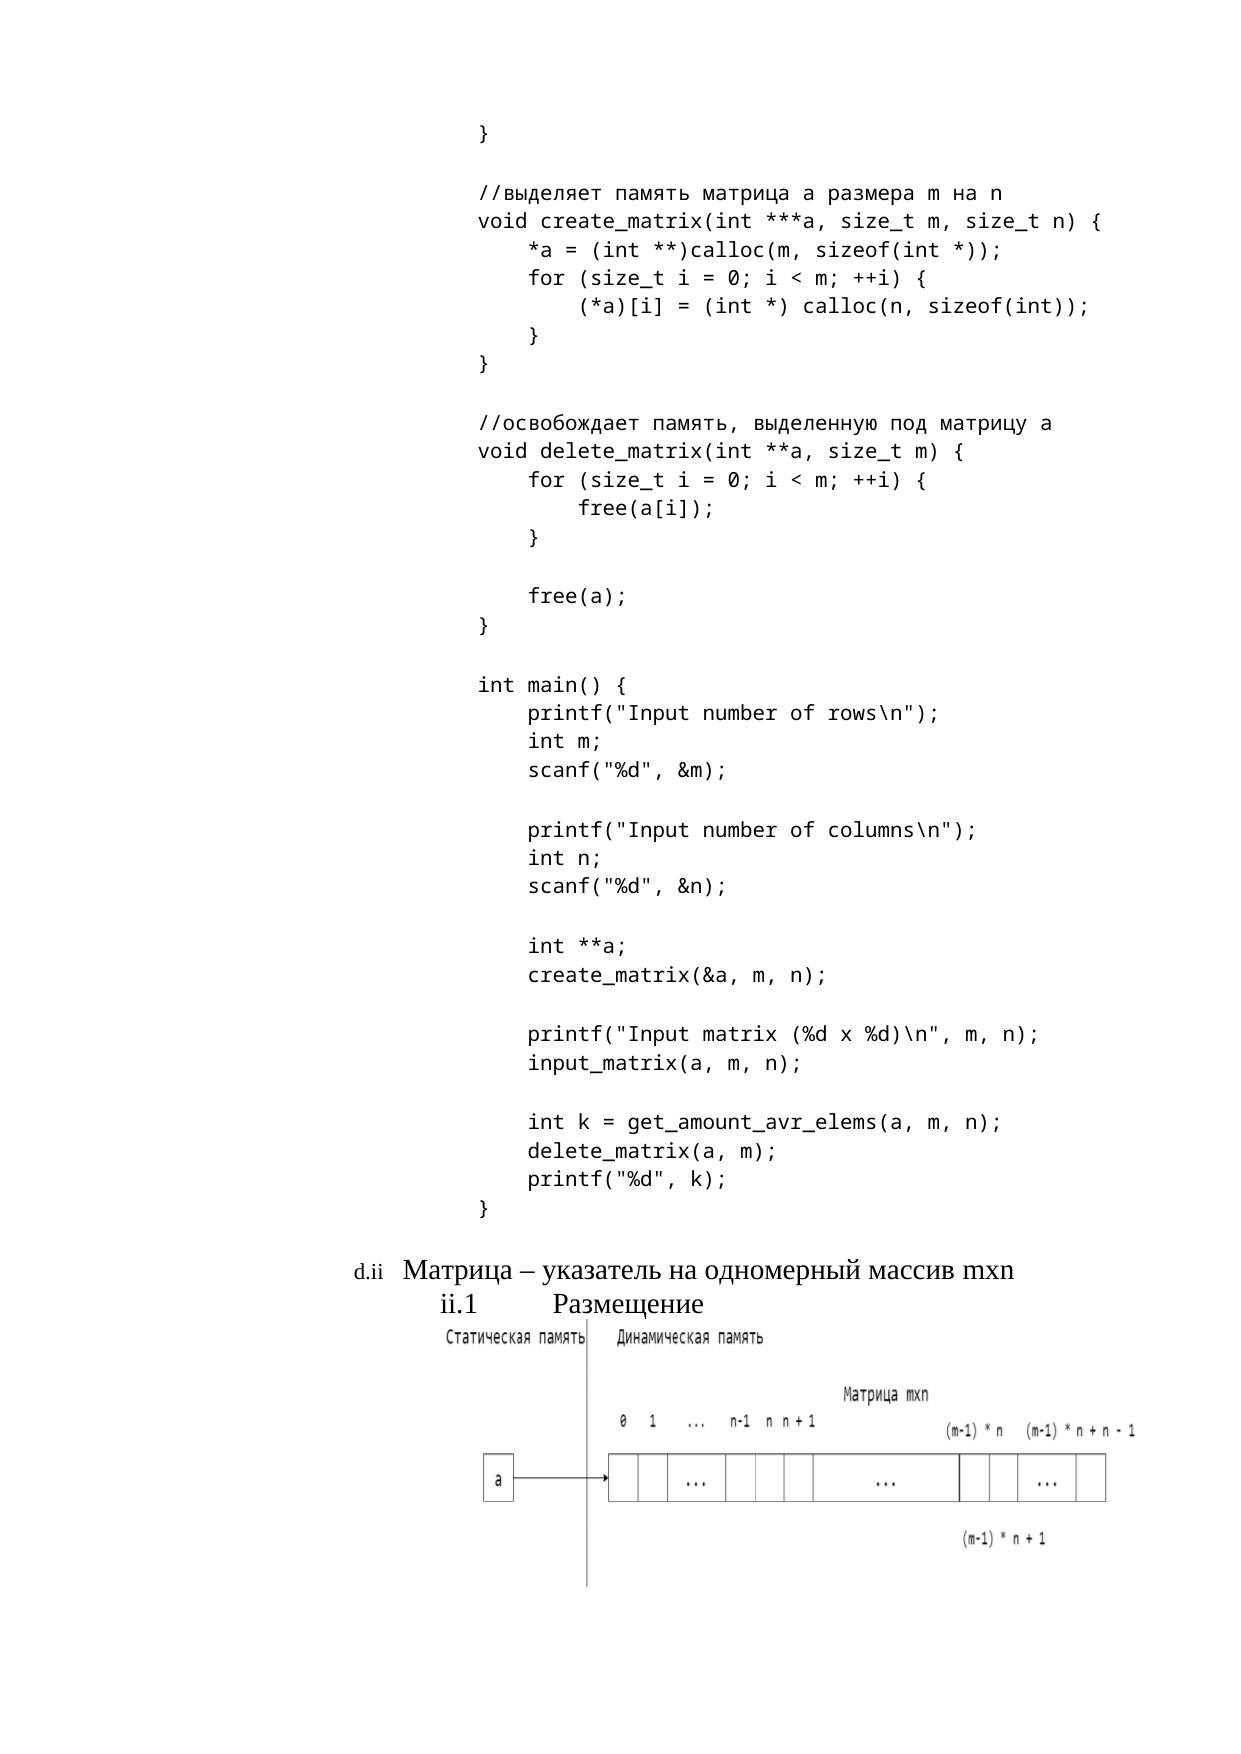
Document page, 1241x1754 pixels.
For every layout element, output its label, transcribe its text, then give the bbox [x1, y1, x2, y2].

picture [439, 1319, 1152, 1593]
list } //выделяет память матрица a размера m на n void create_matrix(int ***a, size_t m, size_t n) { *a = (int **)calloc(m, sizeof(int *)); for (size_t i = 0; i < m; ++i) { (*a)[i] = (int *) calloc(n, sizeof(int)); } } //освобождает память, выделенную под матрицу a void delete_matrix(int **a, size_t m) { for (size_t i = 0; i < m; ++i) { free(a[i]); } free(a); } int main() { printf("Input number of rows\n"); int m; scanf("%d", &m); printf("Input number of columns\n"); int n; scanf("%d", &n); int **a; create_matrix(&a, m, n); printf("Input matrix (%d x %d)\n", m, n); input_matrix(a, m, n); int k = get_amount_avr_elems(a, m, n); delete_matrix(a, m); printf("%d", k); } [440, 118, 1152, 1221]
list Размещение [440, 1286, 1152, 1319]
list Матрица – указатель на одномерный массив mxn [383, 1252, 1152, 1286]
